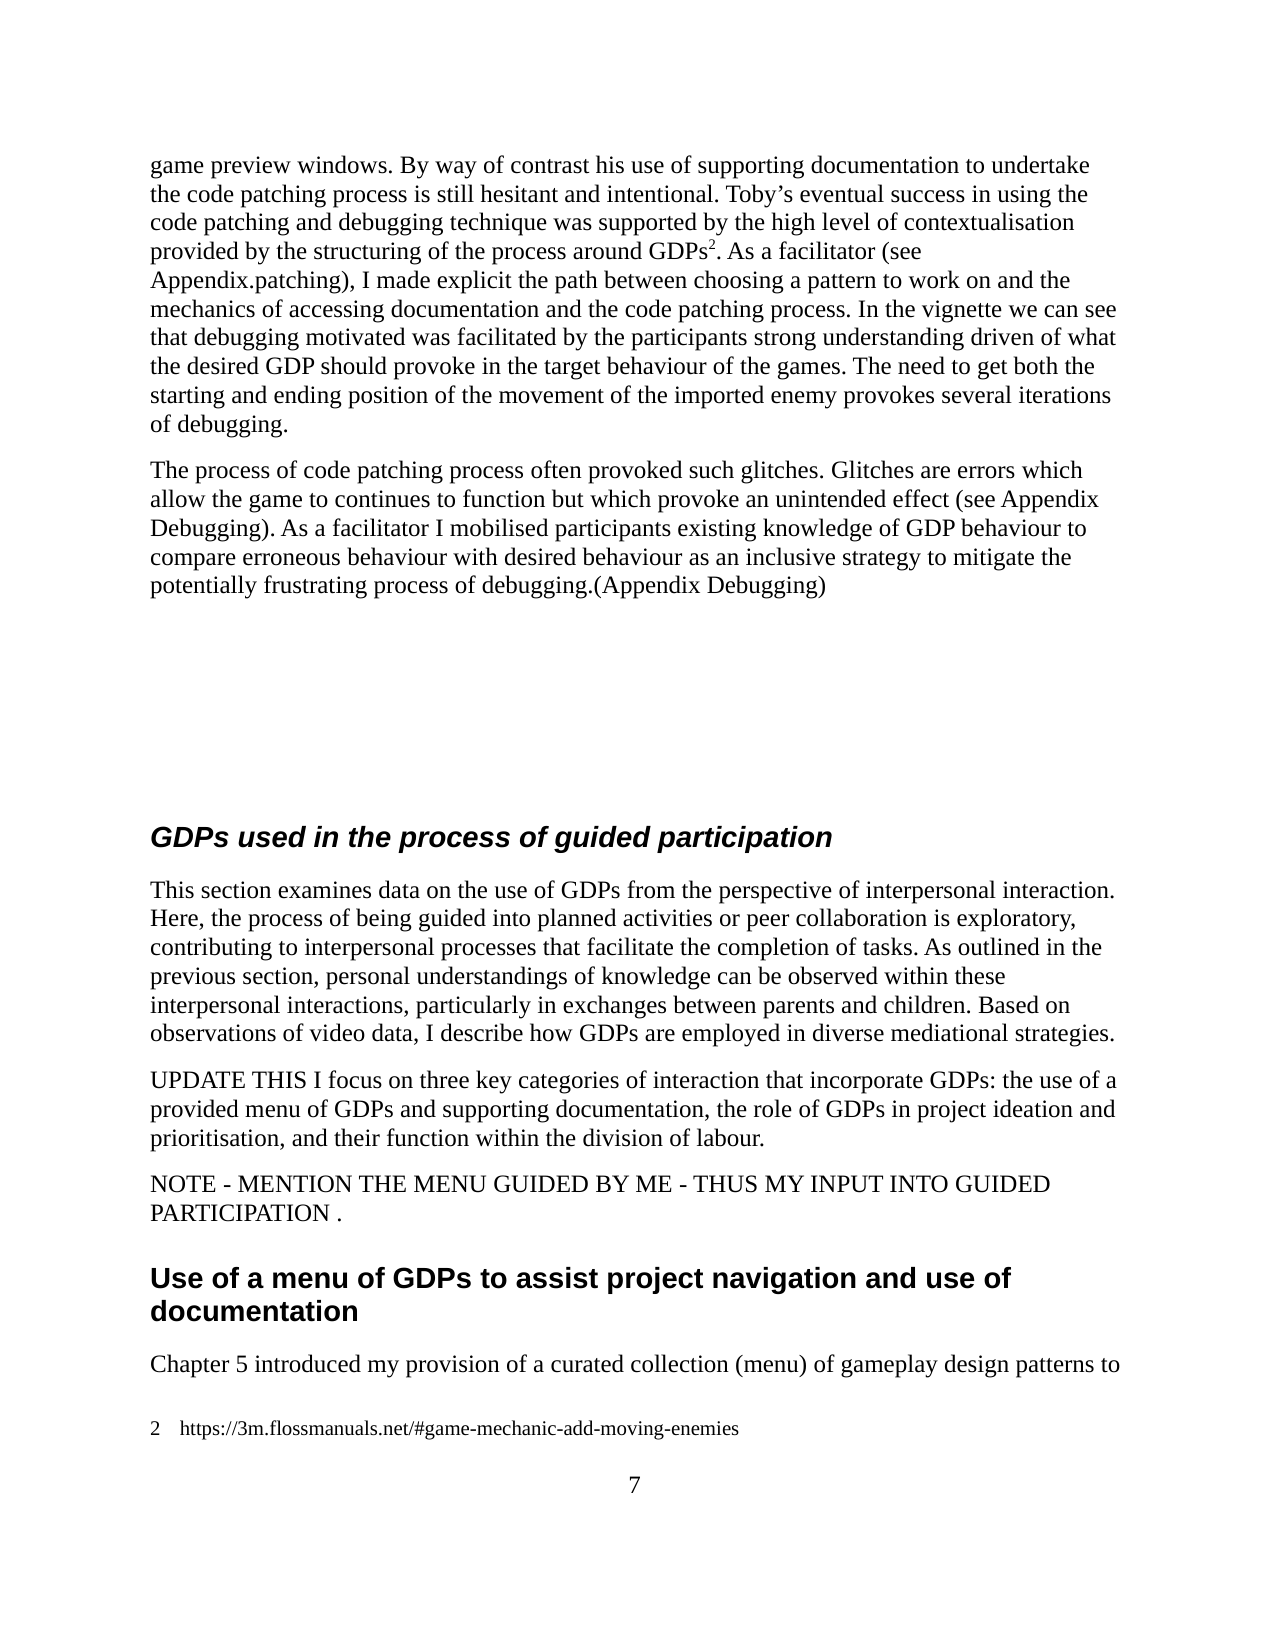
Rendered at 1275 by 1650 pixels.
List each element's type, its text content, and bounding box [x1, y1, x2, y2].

text The process of code patching process often provoked such glitches. Glitches are errors which allow the game to continues to function but which provoke an unintended effect (see Appendix Debugging). As a facilitator I mobilised participants existing knowledge of GDP behaviour to compare erroneous behaviour with desired behaviour as an inclusive strategy to mitigate the potentially frustrating process of debugging.(Appendix Debugging) [150, 455, 1125, 599]
text Chapter 5 introduced my provision of a curated collection (menu) of gameplay design patterns to [150, 1349, 1125, 1378]
text game preview windows. By way of contrast his use of supporting documentation to undertake the code patching process is still hesitant and intentional. Toby’s eventual success in using the code patching and debugging technique was supported by the high level of contextualisation provided by the structuring of the process around GDPs. As a facilitator (see Appendix.patching), I made explicit the path between choosing a pattern to work on and the mechanics of accessing documentation and the code patching process. In the vignette we can see that debugging motivated was facilitated by the participants strong understanding driven of what the desired GDP should provoke in the target behaviour of the games. The need to get both the starting and ending position of the movement of the imported enemy provokes several iterations of debugging. [150, 150, 1125, 437]
text NOTE - MENTION THE MENU GUIDED BY ME - THUS MY INPUT INTO GUIDED PARTICIPATION . [150, 1169, 1125, 1227]
text UPDATE THIS I focus on three key categories of interaction that incorporate GDPs: the use of a provided menu of GDPs and supporting documentation, the role of GDPs in project ideation and prioritisation, and their function within the division of labour. [150, 1065, 1125, 1151]
subtitle Use of a menu of GDPs to assist project navigation and use of documentation [150, 1261, 1125, 1328]
subtitle GDPs used in the process of guided participation [150, 820, 1125, 853]
text This section examines data on the use of GDPs from the perspective of interpersonal interaction. Here, the process of being guided into planned activities or peer collaboration is exploratory, contributing to interpersonal processes that facilitate the completion of tasks. As outlined in the previous section, personal understandings of knowledge can be observed within these interpersonal interactions, particularly in exchanges between parents and children. Based on observations of video data, I describe how GDPs are employed in diverse mediational strategies. [150, 875, 1125, 1047]
text https://3m.flossmanuals.net/#game-mechanic-add-moving-enemies [150, 1416, 1125, 1440]
